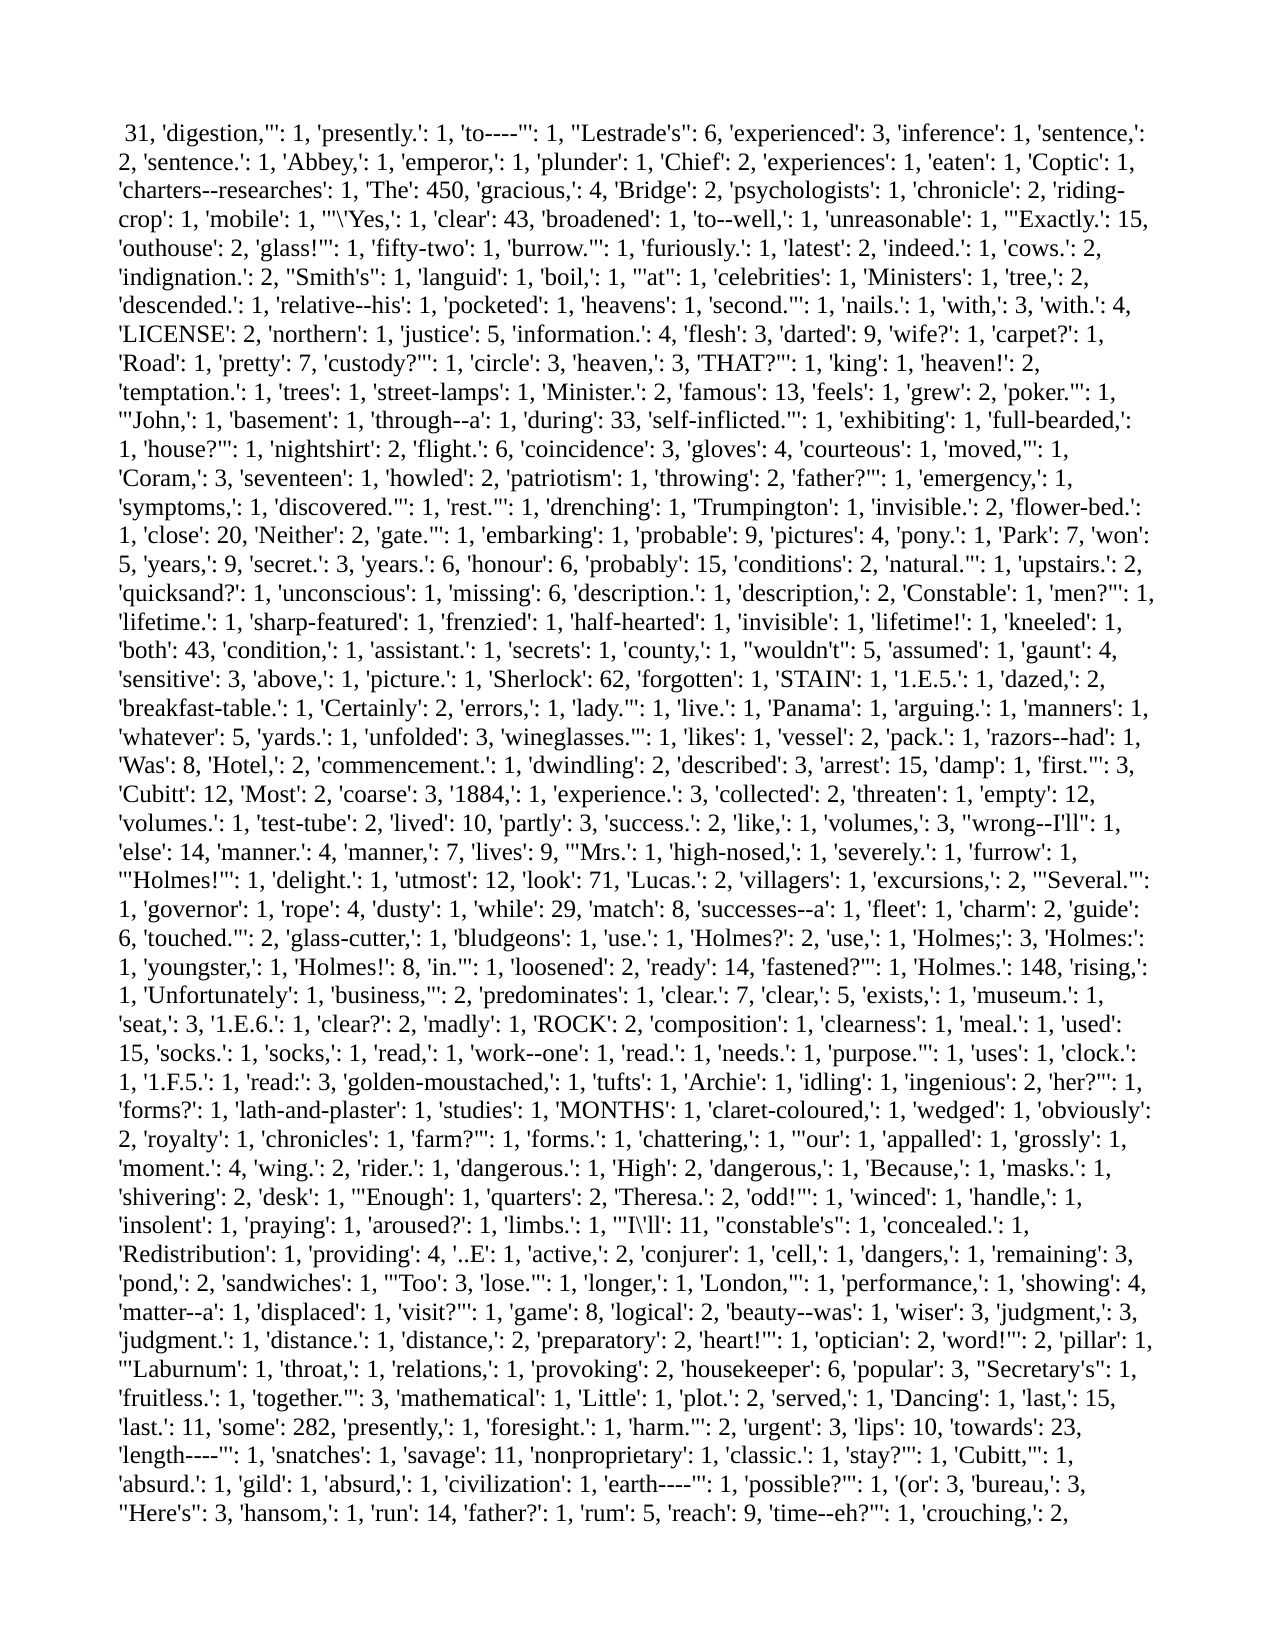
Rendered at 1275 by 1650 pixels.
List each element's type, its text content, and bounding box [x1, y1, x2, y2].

text 31, 'digestion,"': 1, 'presently.': 1, 'to----"': 1, "Lestrade's": 6, 'experienced': 3, 'inference': 1, 'sentence,': 2, 'sentence.': 1, 'Abbey,': 1, 'emperor,': 1, 'plunder': 1, 'Chief': 2, 'experiences': 1, 'eaten': 1, 'Coptic': 1, 'charters--researches': 1, 'The': 450, 'gracious,': 4, 'Bridge': 2, 'psychologists': 1, 'chronicle': 2, 'riding-crop': 1, 'mobile': 1, '"\'Yes,': 1, 'clear': 43, 'broadened': 1, 'to--well,': 1, 'unreasonable': 1, '"Exactly.': 15, 'outhouse': 2, 'glass!"': 1, 'fifty-two': 1, 'burrow."': 1, 'furiously.': 1, 'latest': 2, 'indeed.': 1, 'cows.': 2, 'indignation.': 2, "Smith's": 1, 'languid': 1, 'boil,': 1, "'at": 1, 'celebrities': 1, 'Ministers': 1, 'tree,': 2, 'descended.': 1, 'relative--his': 1, 'pocketed': 1, 'heavens': 1, 'second."': 1, 'nails.': 1, 'with,': 3, 'with.': 4, 'LICENSE': 2, 'northern': 1, 'justice': 5, 'information.': 4, 'flesh': 3, 'darted': 9, 'wife?': 1, 'carpet?': 1, 'Road': 1, 'pretty': 7, 'custody?"': 1, 'circle': 3, 'heaven,': 3, 'THAT?"': 1, 'king': 1, 'heaven!': 2, 'temptation.': 1, 'trees': 1, 'street-lamps': 1, 'Minister.': 2, 'famous': 13, 'feels': 1, 'grew': 2, 'poker."': 1, '"John,': 1, 'basement': 1, 'through--a': 1, 'during': 33, 'self-inflicted."': 1, 'exhibiting': 1, 'full-bearded,': 1, 'house?"': 1, 'nightshirt': 2, 'flight.': 6, 'coincidence': 3, 'gloves': 4, 'courteous': 1, 'moved,"': 1, 'Coram,': 3, 'seventeen': 1, 'howled': 2, 'patriotism': 1, 'throwing': 2, 'father?"': 1, 'emergency,': 1, 'symptoms,': 1, 'discovered."': 1, 'rest."': 1, 'drenching': 1, 'Trumpington': 1, 'invisible.': 2, 'flower-bed.': 1, 'close': 20, 'Neither': 2, 'gate."': 1, 'embarking': 1, 'probable': 9, 'pictures': 4, 'pony.': 1, 'Park': 7, 'won': 5, 'years,': 9, 'secret.': 3, 'years.': 6, 'honour': 6, 'probably': 15, 'conditions': 2, 'natural."': 1, 'upstairs.': 2, 'quicksand?': 1, 'unconscious': 1, 'missing': 6, 'description.': 1, 'description,': 2, 'Constable': 1, 'men?"': 1, 'lifetime.': 1, 'sharp-featured': 1, 'frenzied': 1, 'half-hearted': 1, 'invisible': 1, 'lifetime!': 1, 'kneeled': 1, 'both': 43, 'condition,': 1, 'assistant.': 1, 'secrets': 1, 'county,': 1, "wouldn't": 5, 'assumed': 1, 'gaunt': 4, 'sensitive': 3, 'above,': 1, 'picture.': 1, 'Sherlock': 62, 'forgotten': 1, 'STAIN': 1, '1.E.5.': 1, 'dazed,': 2, 'breakfast-table.': 1, 'Certainly': 2, 'errors,': 1, 'lady."': 1, 'live.': 1, 'Panama': 1, 'arguing.': 1, 'manners': 1, 'whatever': 5, 'yards.': 1, 'unfolded': 3, 'wineglasses."': 1, 'likes': 1, 'vessel': 2, 'pack.': 1, 'razors--had': 1, 'Was': 8, 'Hotel,': 2, 'commencement.': 1, 'dwindling': 2, 'described': 3, 'arrest': 15, 'damp': 1, 'first."': 3, 'Cubitt': 12, 'Most': 2, 'coarse': 3, '1884,': 1, 'experience.': 3, 'collected': 2, 'threaten': 1, 'empty': 12, 'volumes.': 1, 'test-tube': 2, 'lived': 10, 'partly': 3, 'success.': 2, 'like,': 1, 'volumes,': 3, "wrong--I'll": 1, 'else': 14, 'manner.': 4, 'manner,': 7, 'lives': 9, '"Mrs.': 1, 'high-nosed,': 1, 'severely.': 1, 'furrow': 1, '"Holmes!"': 1, 'delight.': 1, 'utmost': 12, 'look': 71, 'Lucas.': 2, 'villagers': 1, 'excursions,': 2, '"Several."': 1, 'governor': 1, 'rope': 4, 'dusty': 1, 'while': 29, 'match': 8, 'successes--a': 1, 'fleet': 1, 'charm': 2, 'guide': 6, 'touched."': 2, 'glass-cutter,': 1, 'bludgeons': 1, 'use.': 1, 'Holmes?': 2, 'use,': 1, 'Holmes;': 3, 'Holmes:': 1, 'youngster,': 1, 'Holmes!': 8, 'in."': 1, 'loosened': 2, 'ready': 14, 'fastened?"': 1, 'Holmes.': 148, 'rising,': 1, 'Unfortunately': 1, 'business,"': 2, 'predominates': 1, 'clear.': 7, 'clear,': 5, 'exists,': 1, 'museum.': 1, 'seat,': 3, '1.E.6.': 1, 'clear?': 2, 'madly': 1, 'ROCK': 2, 'composition': 1, 'clearness': 1, 'meal.': 1, 'used': 15, 'socks.': 1, 'socks,': 1, 'read,': 1, 'work--one': 1, 'read.': 1, 'needs.': 1, 'purpose."': 1, 'uses': 1, 'clock.': 1, '1.F.5.': 1, 'read:': 3, 'golden-moustached,': 1, 'tufts': 1, 'Archie': 1, 'idling': 1, 'ingenious': 2, 'her?"': 1, 'forms?': 1, 'lath-and-plaster': 1, 'studies': 1, 'MONTHS': 1, 'claret-coloured,': 1, 'wedged': 1, 'obviously': 2, 'royalty': 1, 'chronicles': 1, 'farm?"': 1, 'forms.': 1, 'chattering,': 1, '"our': 1, 'appalled': 1, 'grossly': 1, 'moment.': 4, 'wing.': 2, 'rider.': 1, 'dangerous.': 1, 'High': 2, 'dangerous,': 1, 'Because,': 1, 'masks.': 1, 'shivering': 2, 'desk': 1, '"Enough': 1, 'quarters': 2, 'Theresa.': 2, 'odd!"': 1, 'winced': 1, 'handle,': 1, 'insolent': 1, 'praying': 1, 'aroused?': 1, 'limbs.': 1, '"I\'ll': 11, "constable's": 1, 'concealed.': 1, 'Redistribution': 1, 'providing': 4, '..E': 1, 'active,': 2, 'conjurer': 1, 'cell,': 1, 'dangers,': 1, 'remaining': 3, 'pond,': 2, 'sandwiches': 1, '"Too': 3, 'lose."': 1, 'longer,': 1, 'London,"': 1, 'performance,': 1, 'showing': 4, 'matter--a': 1, 'displaced': 1, 'visit?"': 1, 'game': 8, 'logical': 2, 'beauty--was': 1, 'wiser': 3, 'judgment,': 3, 'judgment.': 1, 'distance.': 1, 'distance,': 2, 'preparatory': 2, 'heart!"': 1, 'optician': 2, 'word!"': 2, 'pillar': 1, '"Laburnum': 1, 'throat,': 1, 'relations,': 1, 'provoking': 2, 'housekeeper': 6, 'popular': 3, "Secretary's": 1, 'fruitless.': 1, 'together."': 3, 'mathematical': 1, 'Little': 1, 'plot.': 2, 'served,': 1, 'Dancing': 1, 'last,': 15, 'last.': 11, 'some': 282, 'presently,': 1, 'foresight.': 1, 'harm."': 2, 'urgent': 3, 'lips': 10, 'towards': 23, 'length----"': 1, 'snatches': 1, 'savage': 11, 'nonproprietary': 1, 'classic.': 1, 'stay?"': 1, 'Cubitt,"': 1, 'absurd.': 1, 'gild': 1, 'absurd,': 1, 'civilization': 1, 'earth----"': 1, 'possible?"': 1, '(or': 3, 'bureau,': 3, "Here's": 3, 'hansom,': 1, 'run': 14, 'father?': 1, 'rum': 5, 'reach': 9, 'time--eh?"': 1, 'crouching,': 2, [118, 118, 1157, 1527]
